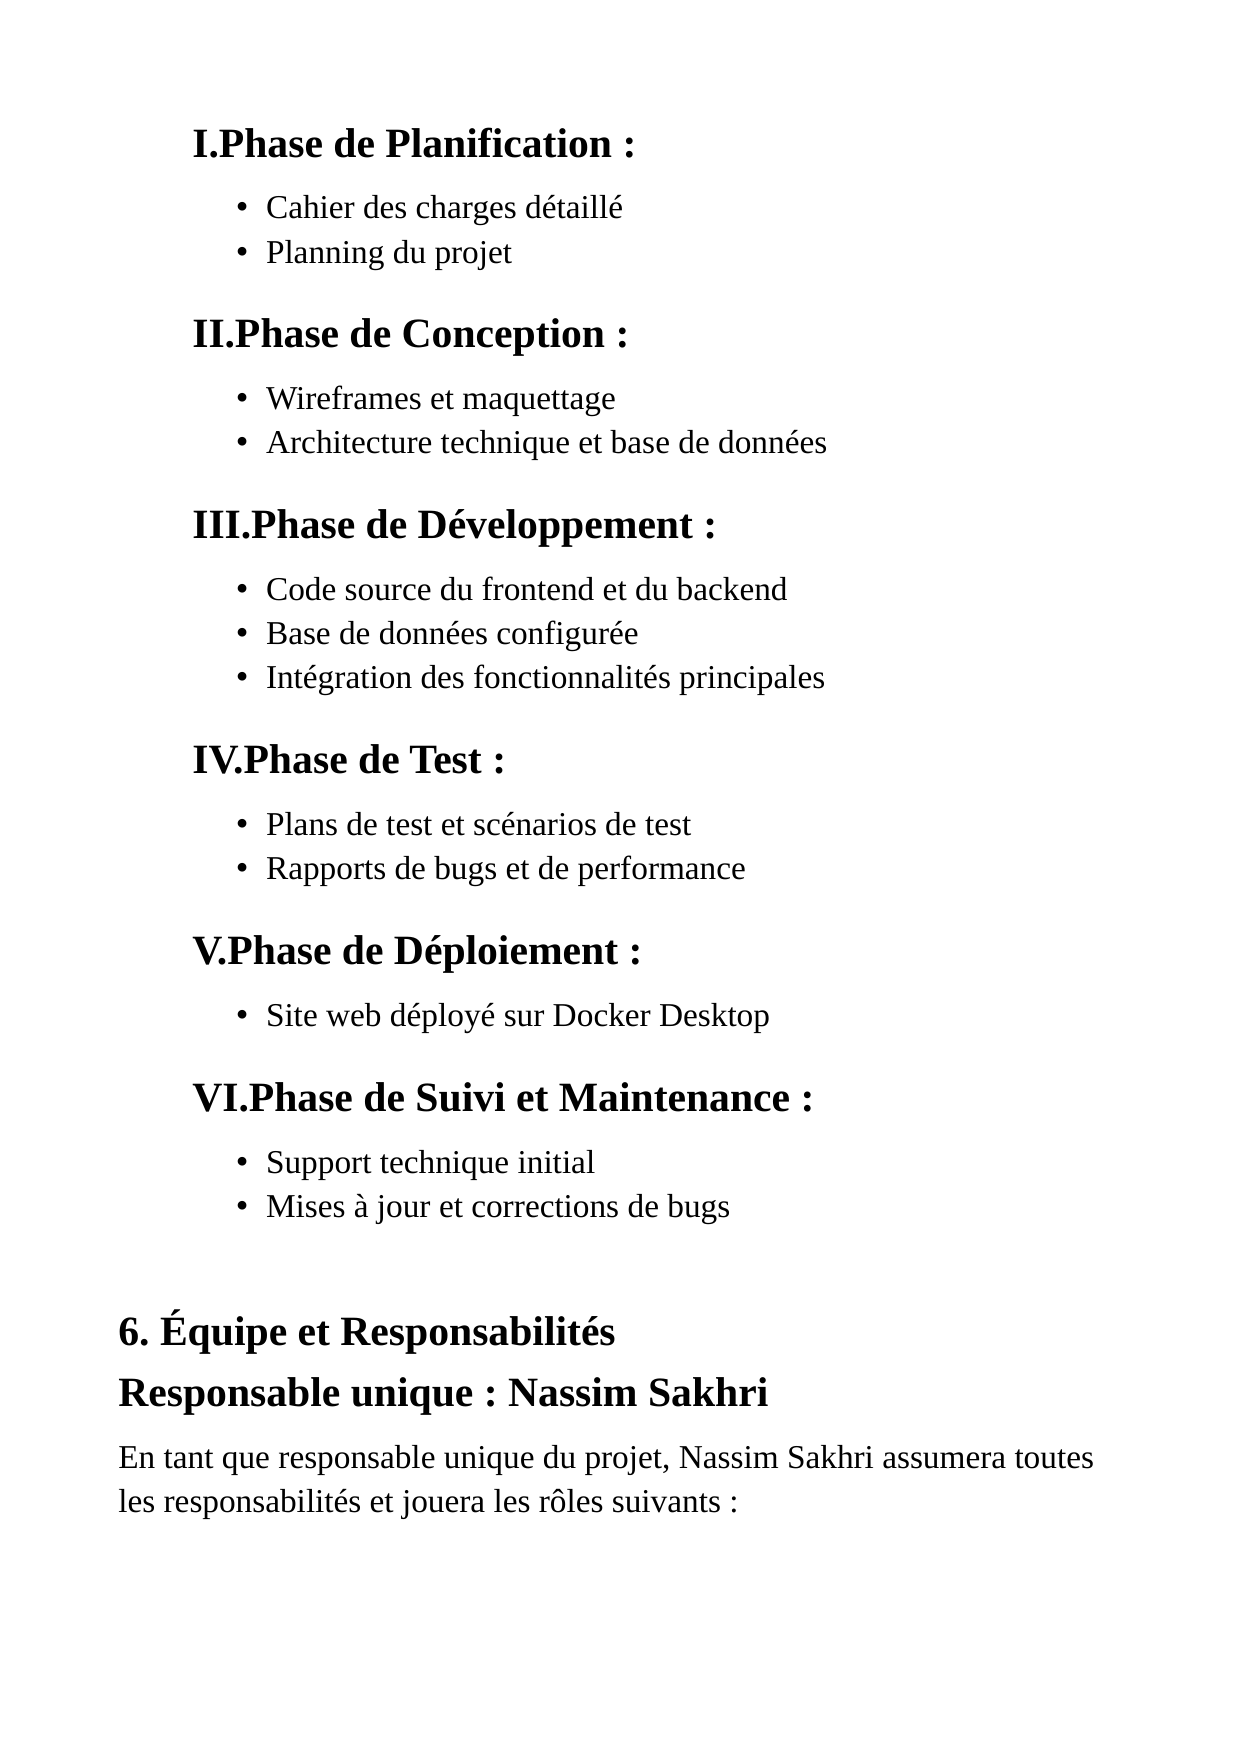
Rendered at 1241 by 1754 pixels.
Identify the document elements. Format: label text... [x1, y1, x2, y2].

list IV.Phase de Test : [162, 735, 1122, 783]
list Base de données configurée [236, 613, 1122, 652]
list II.Phase de Conception : [162, 309, 1122, 357]
list III.Phase de Développement : [162, 500, 1122, 548]
list Plans de test et scénarios de test [236, 804, 1122, 843]
list VI.Phase de Suivi et Maintenance : [162, 1072, 1122, 1120]
list Mises à jour et corrections de bugs [236, 1186, 1122, 1224]
list I.Phase de Planification : [162, 118, 1122, 166]
list Rapports de bugs et de performance [236, 848, 1122, 887]
list Architecture technique et base de données [236, 423, 1122, 461]
list Wireframes et maquettage [236, 379, 1122, 417]
list Support technique initial [236, 1142, 1122, 1180]
text Responsable unique : Nassim Sakhri [118, 1367, 1122, 1415]
list Code source du frontend et du backend [236, 569, 1122, 608]
list V.Phase de Déploiement : [162, 926, 1122, 973]
list Planning du projet [236, 232, 1122, 270]
list Site web déployé sur Docker Desktop [236, 995, 1122, 1033]
list Cahier des charges détaillé [236, 188, 1122, 226]
text En tant que responsable unique du projet, Nassim Sakhri assumera toutes les responsabilités et jouera les rôles suivants : [118, 1437, 1122, 1519]
list Intégration des fonctionnalités principales [236, 658, 1122, 696]
subtitle 6. Équipe et Responsabilités [118, 1307, 1122, 1355]
